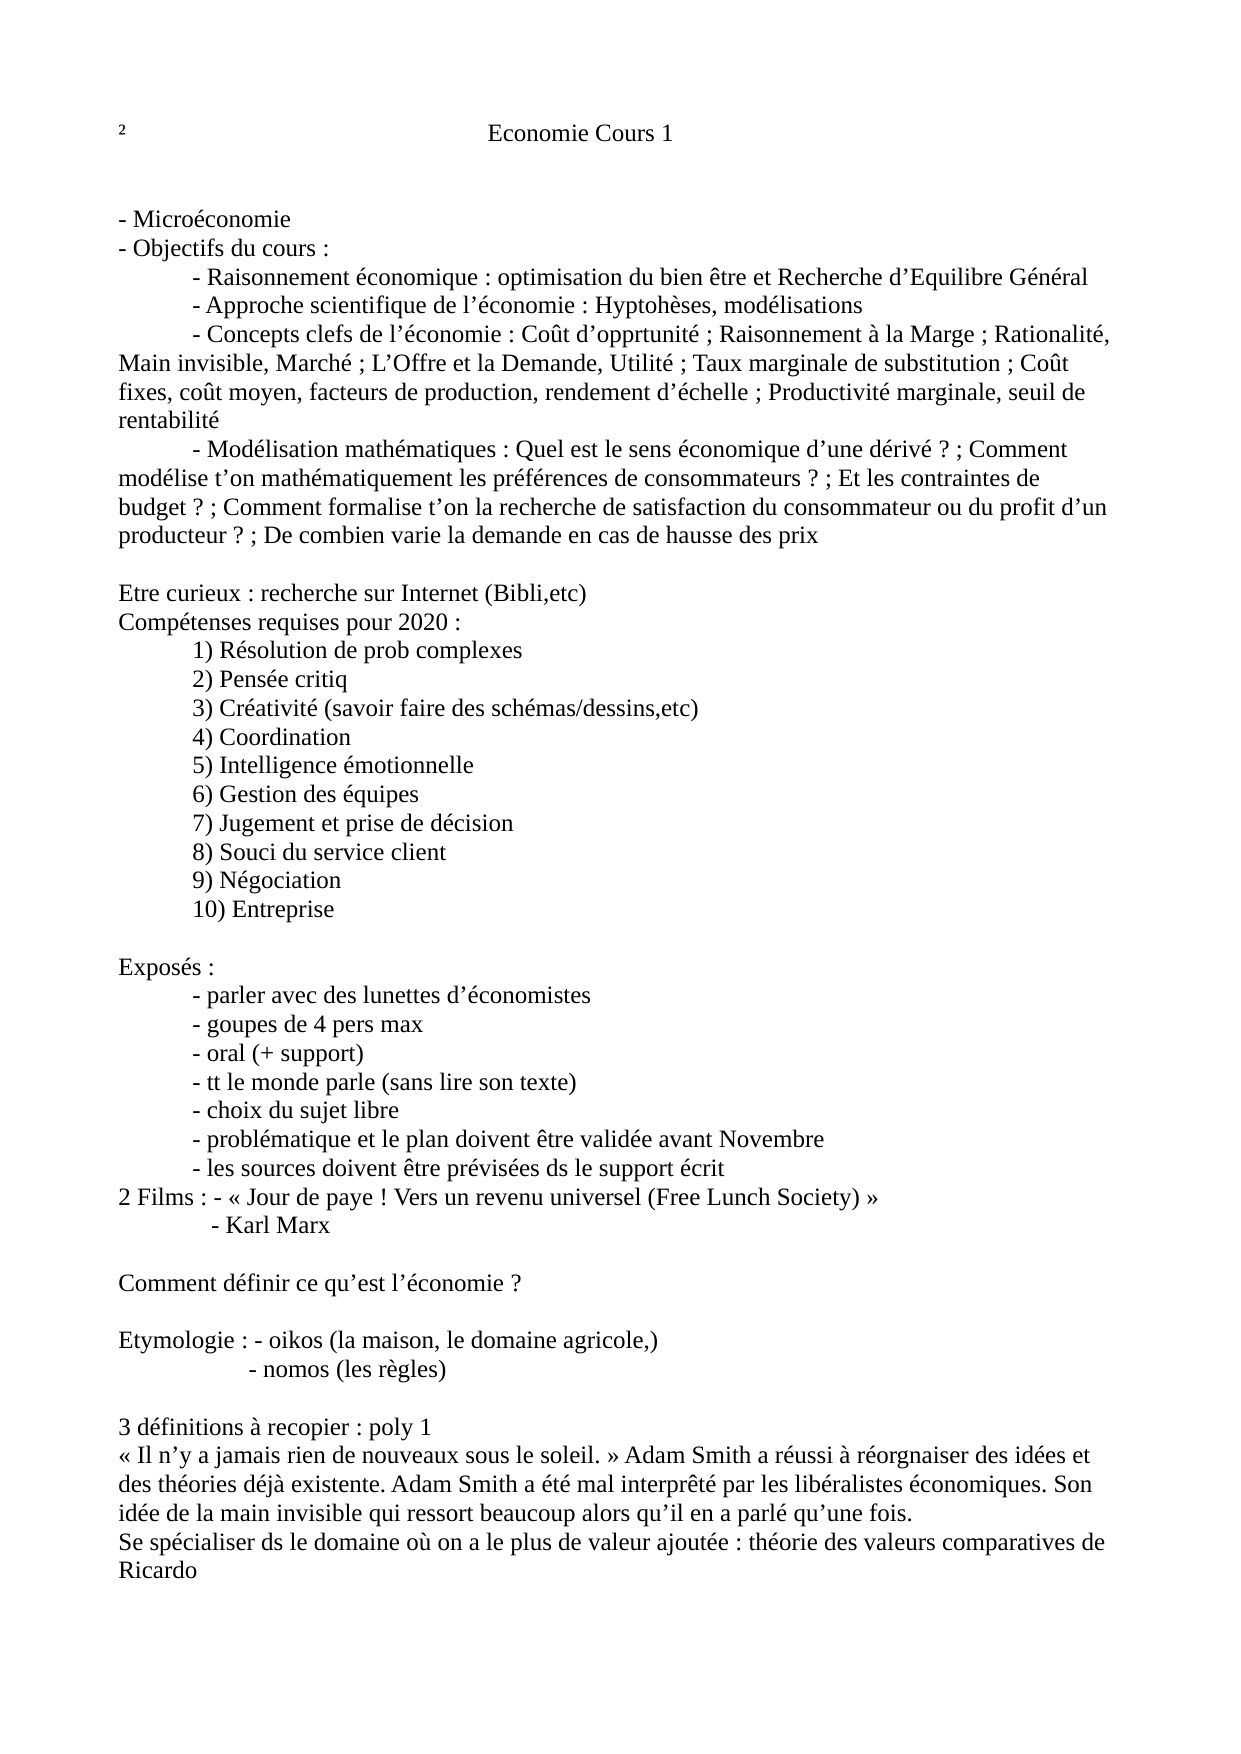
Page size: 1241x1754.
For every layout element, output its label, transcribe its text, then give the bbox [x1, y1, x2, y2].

text - Raisonnement économique : optimisation du bien être et Recherche d’Equilibre Général [118, 262, 1122, 291]
text - Approche scientifique de l’économie : Hyptohèses, modélisations [118, 291, 1122, 319]
text 4) Coordination [118, 722, 1122, 751]
text Exposés : [118, 952, 1122, 981]
text 2) Pensée critiq [118, 664, 1122, 693]
text 3) Créativité (savoir faire des schémas/dessins,etc) [118, 693, 1122, 722]
text « Il n’y a jamais rien de nouveaux sous le soleil. » Adam Smith a réussi à réorgnaiser des idées et des théories déjà existente. Adam Smith a été mal interprêté par les libéralistes économiques. Son idée de la main invisible qui ressort beaucoup alors qu’il en a parlé qu’une fois. [118, 1441, 1122, 1527]
text Comment définir ce qu’est l’économie ? [118, 1268, 1122, 1297]
text - tt le monde parle (sans lire son texte) [118, 1067, 1122, 1096]
text - Microéconomie [118, 204, 1122, 233]
text 6) Gestion des équipes [118, 779, 1122, 808]
text - Karl Marx [118, 1211, 1122, 1239]
text 10) Entreprise [118, 894, 1122, 923]
text 2 Films : - « Jour de paye ! Vers un revenu universel (Free Lunch Society) » [118, 1182, 1122, 1211]
text - les sources doivent être prévisées ds le support écrit [118, 1153, 1122, 1182]
text Se spécialiser ds le domaine où on a le plus de valeur ajoutée : théorie des valeurs comparatives de Ricardo [118, 1527, 1122, 1584]
text - nomos (les règles) [118, 1354, 1122, 1383]
text 7) Jugement et prise de décision [118, 808, 1122, 837]
text - parler avec des lunettes d’économistes [118, 981, 1122, 1009]
text 9) Négociation [118, 866, 1122, 894]
text 1) Résolution de prob complexes [118, 636, 1122, 664]
text - Modélisation mathématiques : Quel est le sens économique d’une dérivé ? ; Comment modélise t’on mathématiquement les préférences de consommateurs ? ; Et les contraintes de budget ? ; Comment formalise t’on la recherche de satisfaction du consommateur ou du profit d’un producteur ? ; De combien varie la demande en cas de hausse des prix [118, 434, 1122, 549]
text Etre curieux : recherche sur Internet (Bibli,etc) [118, 578, 1122, 607]
text - goupes de 4 pers max [118, 1009, 1122, 1038]
text - Concepts clefs de l’économie : Coût d’opprtunité ; Raisonnement à la Marge ; Rationalité, Main invisible, Marché ; L’Offre et la Demande, Utilité ; Taux marginale de substitution ; Coût fixes, coût moyen, facteurs de production, rendement d’échelle ; Productivité marginale, seuil de rentabilité [118, 319, 1122, 434]
text ² Economie Cours 1 [118, 118, 1122, 147]
text Etymologie : - oikos (la maison, le domaine agricole,) [118, 1326, 1122, 1354]
text 3 définitions à recopier : poly 1 [118, 1412, 1122, 1441]
text - Objectifs du cours : [118, 233, 1122, 262]
text - oral (+ support) [118, 1038, 1122, 1067]
text 5) Intelligence émotionnelle [118, 751, 1122, 779]
text Compétenses requises pour 2020 : [118, 607, 1122, 636]
text 8) Souci du service client [118, 837, 1122, 866]
text - problématique et le plan doivent être validée avant Novembre [118, 1124, 1122, 1153]
text - choix du sujet libre [118, 1096, 1122, 1124]
